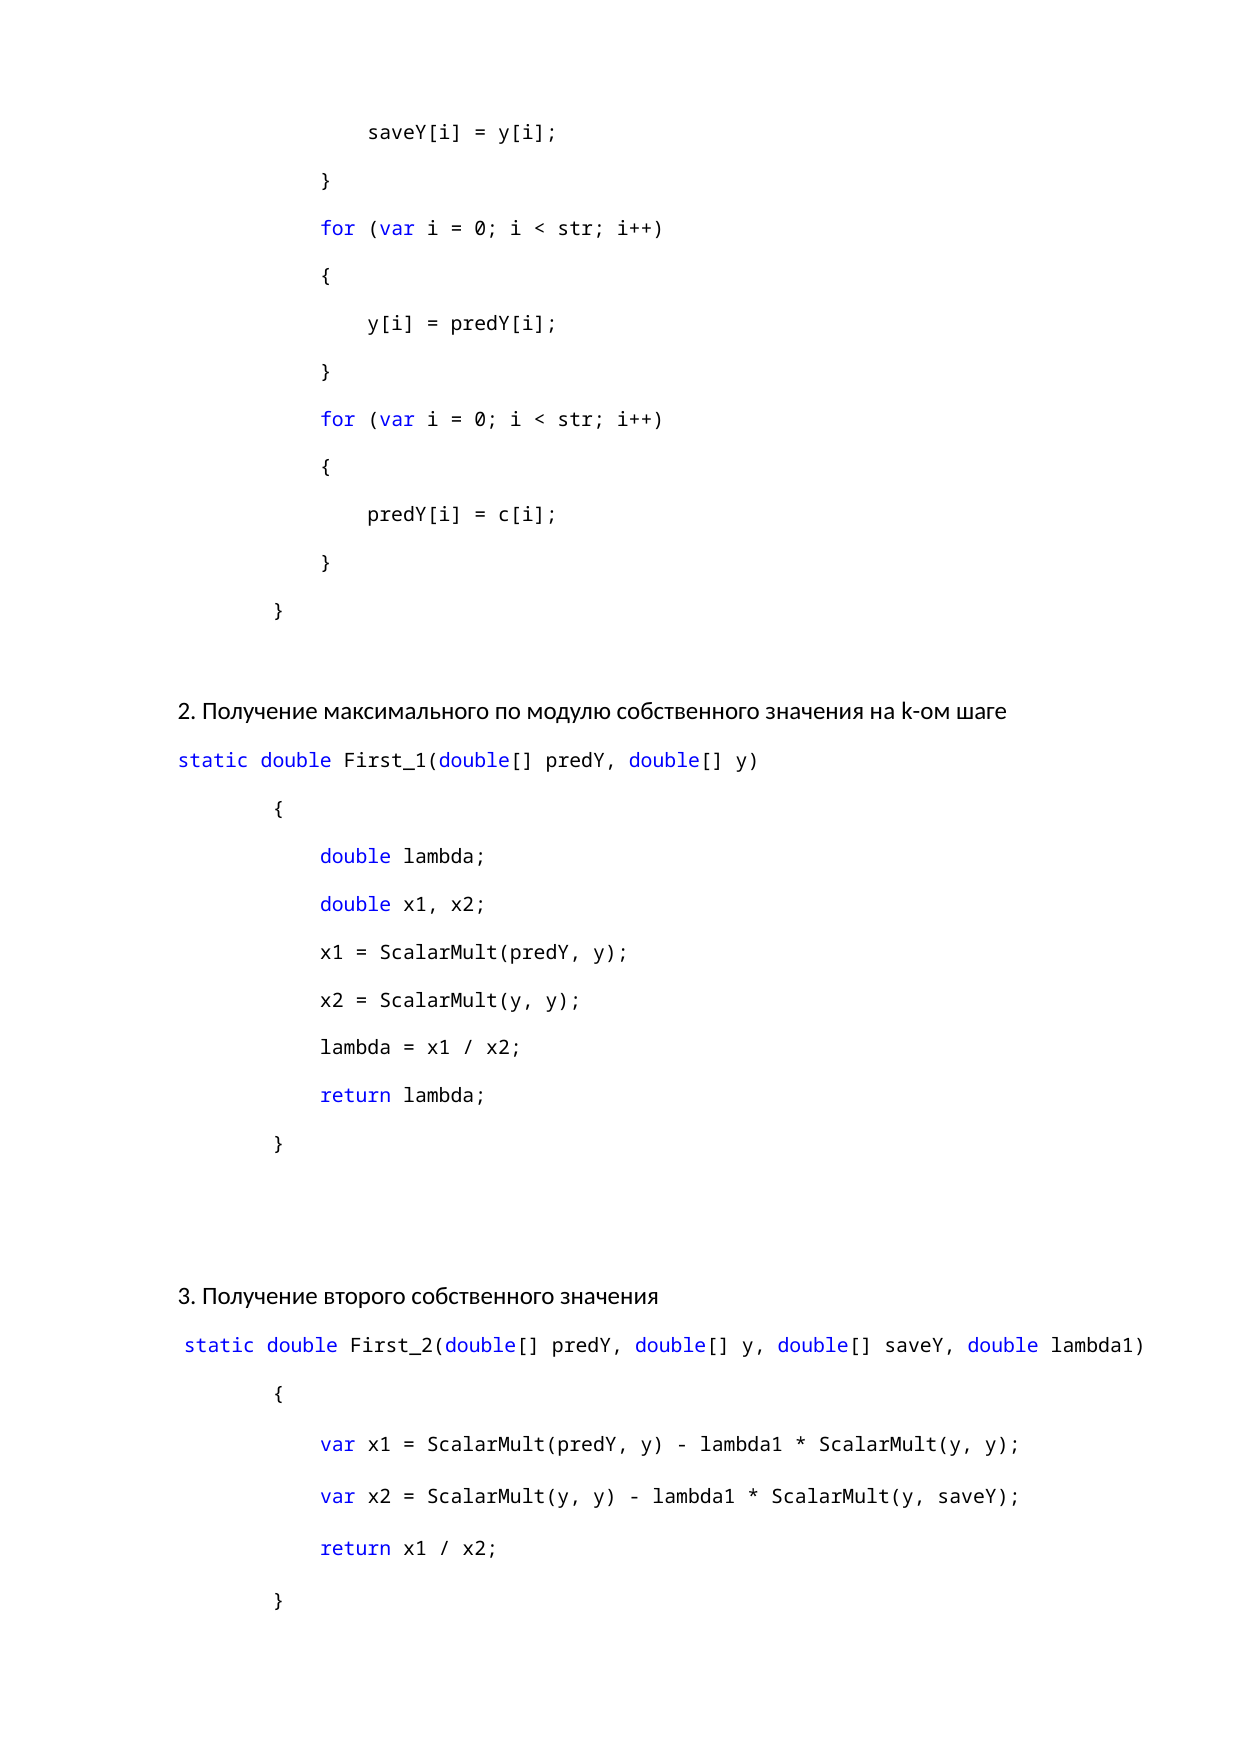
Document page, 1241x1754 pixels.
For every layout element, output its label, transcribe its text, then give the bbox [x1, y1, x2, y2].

text return x1 / x2; [177, 1534, 1152, 1561]
text double x1, x2; [177, 890, 1152, 917]
text 2. Получение максимального по модулю собственного значения на k-ом шаге [177, 695, 1152, 726]
text static double First_1(double[] predY, double[] y) [177, 747, 1152, 774]
text double lambda; [177, 842, 1152, 869]
text } [177, 1586, 1152, 1613]
text y[i] = predY[i]; [177, 309, 1152, 336]
text { [177, 794, 1152, 822]
text static double First_2(double[] predY, double[] y, double[] saveY, double lambda1) [177, 1331, 1152, 1358]
text for (var i = 0; i < str; i++) [177, 214, 1152, 241]
text var x1 = ScalarMult(predY, y) - lambda1 * ScalarMult(y, y); [177, 1431, 1152, 1458]
text } [177, 166, 1152, 193]
text lambda = x1 / x2; [177, 1034, 1152, 1061]
text x1 = ScalarMult(predY, y); [177, 938, 1152, 965]
text var x2 = ScalarMult(y, y) - lambda1 * ScalarMult(y, saveY); [177, 1482, 1152, 1509]
text } [177, 548, 1152, 575]
text { [177, 262, 1152, 288]
text predY[i] = c[i]; [177, 501, 1152, 528]
text } [177, 596, 1152, 623]
text x2 = ScalarMult(y, y); [177, 986, 1152, 1013]
text saveY[i] = y[i]; [177, 118, 1152, 145]
text return lambda; [177, 1081, 1152, 1108]
text for (var i = 0; i < str; i++) [177, 405, 1152, 432]
text } [177, 1129, 1152, 1156]
text 3. Получение второго собственного значения [177, 1280, 1152, 1310]
text { [177, 1379, 1152, 1406]
text { [177, 453, 1152, 480]
text } [177, 357, 1152, 384]
